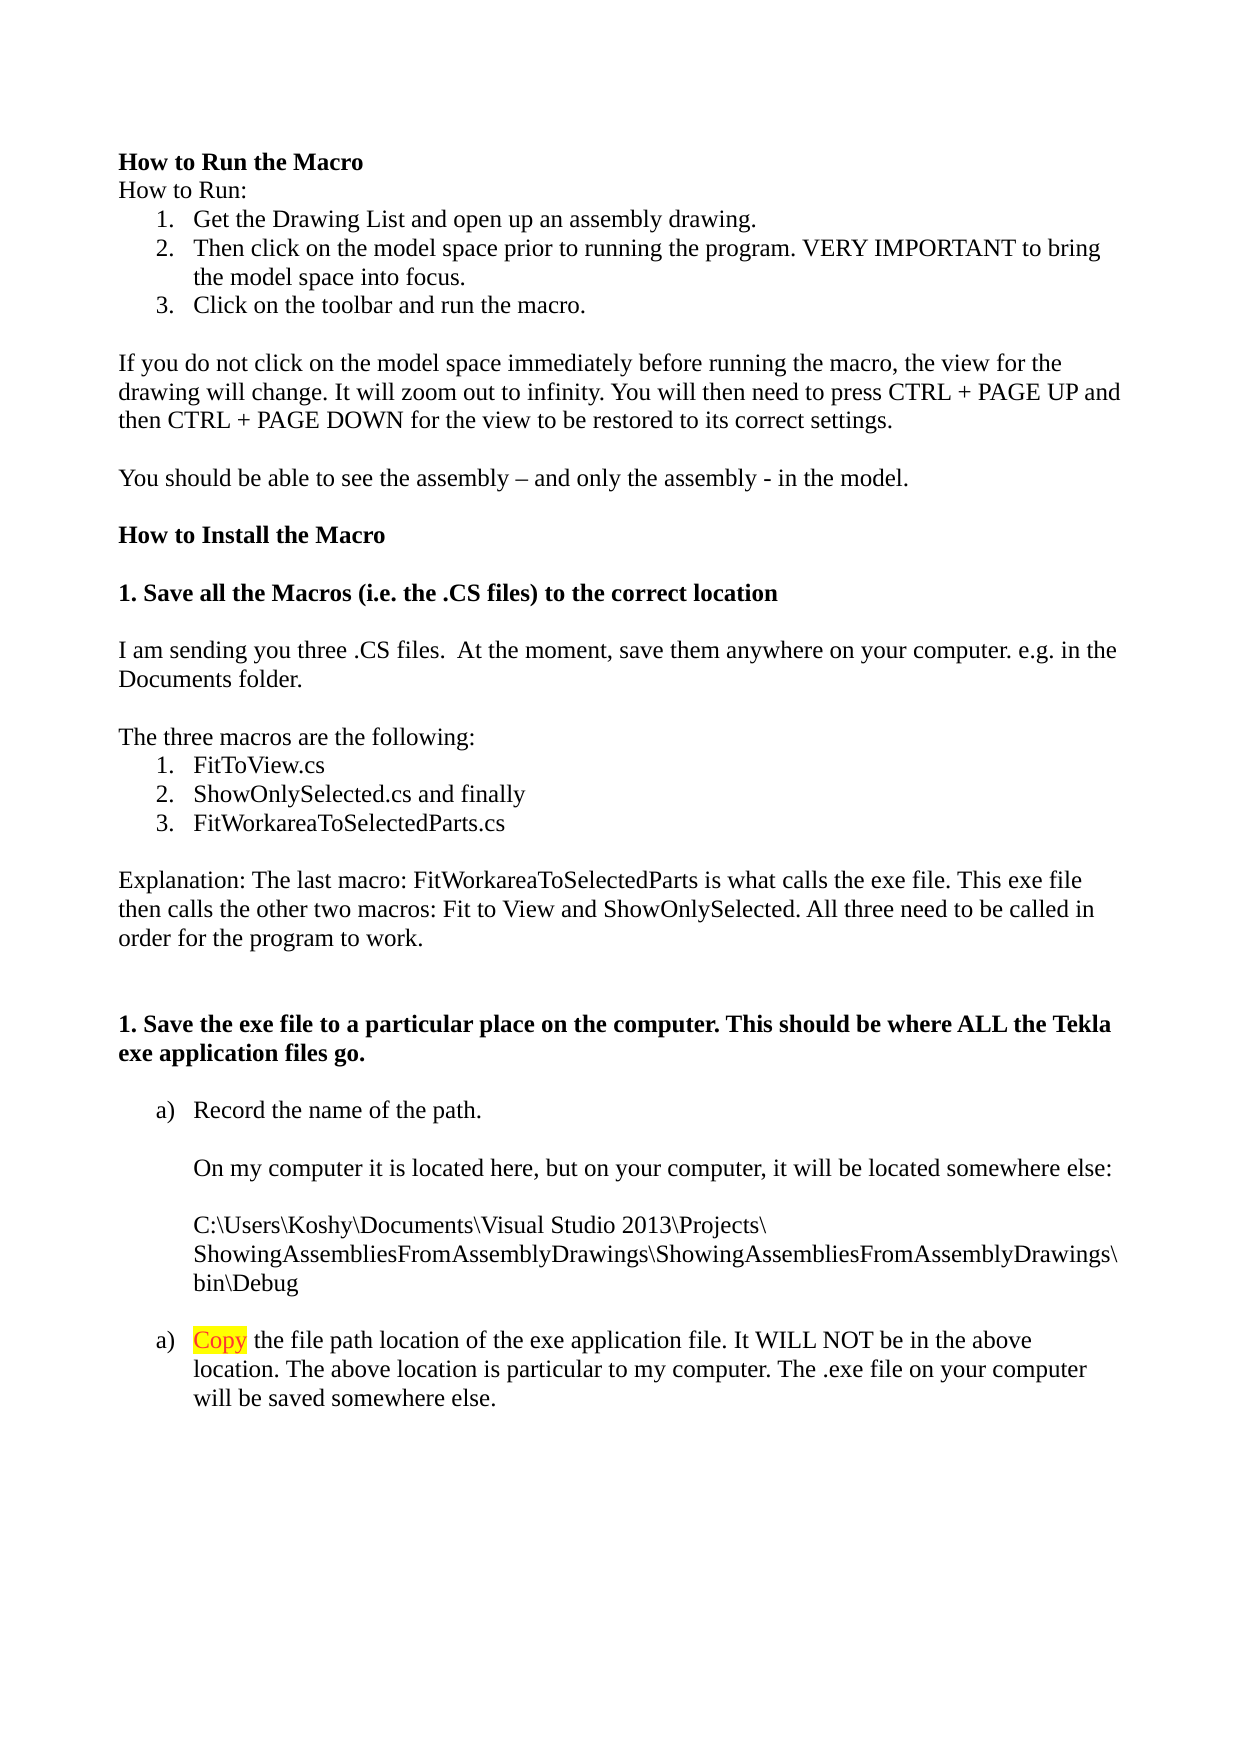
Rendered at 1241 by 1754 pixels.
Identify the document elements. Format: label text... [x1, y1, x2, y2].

text If you do not click on the model space immediately before running the macro, the view for the drawing will change. It will zoom out to infinity. You will then need to press CTRL + PAGE UP and then CTRL + PAGE DOWN for the view to be restored to its correct settings. [118, 348, 1122, 434]
list FitToView.cs [156, 751, 1122, 779]
text How to Run the Macro [118, 147, 1122, 176]
text The three macros are the following: [118, 722, 1122, 751]
list ShowOnlySelected.cs and finally [156, 779, 1122, 808]
text I am sending you three .CS files. At the moment, save them anywhere on your computer. e.g. in the Documents folder. [118, 636, 1122, 693]
text C:\Users\Koshy\Documents\Visual Studio 2013\Projects\ShowingAssembliesFromAssemblyDrawings\ShowingAssembliesFromAssemblyDrawings\bin\Debug [193, 1211, 1122, 1297]
text Explanation: The last macro: FitWorkareaToSelectedParts is what calls the exe file. This exe file then calls the other two macros: Fit to View and ShowOnlySelected. All three need to be called in order for the program to work. [118, 866, 1122, 952]
list Then click on the model space prior to running the program. VERY IMPORTANT to bring the model space into focus. [156, 233, 1122, 291]
list Click on the toolbar and run the macro. [156, 291, 1122, 319]
text 1. Save all the Macros (i.e. the .CS files) to the correct location [118, 578, 1122, 607]
text 1. Save the exe file to a particular place on the computer. This should be where ALL the Tekla exe application files go. [118, 1009, 1122, 1067]
list Get the Drawing List and open up an assembly drawing. [156, 204, 1122, 233]
text How to Install the Macro [118, 521, 1122, 549]
text On my computer it is located here, but on your computer, it will be located somewhere else: [193, 1153, 1122, 1182]
list Copy the file path location of the exe application file. It WILL NOT be in the above location. The above location is particular to my computer. The .exe file on your computer will be saved somewhere else. [156, 1326, 1122, 1412]
text How to Run: [118, 176, 1122, 204]
list Record the name of the path. [156, 1096, 1122, 1124]
list FitWorkareaToSelectedParts.cs [156, 808, 1122, 837]
text You should be able to see the assembly – and only the assembly - in the model. [118, 463, 1122, 492]
